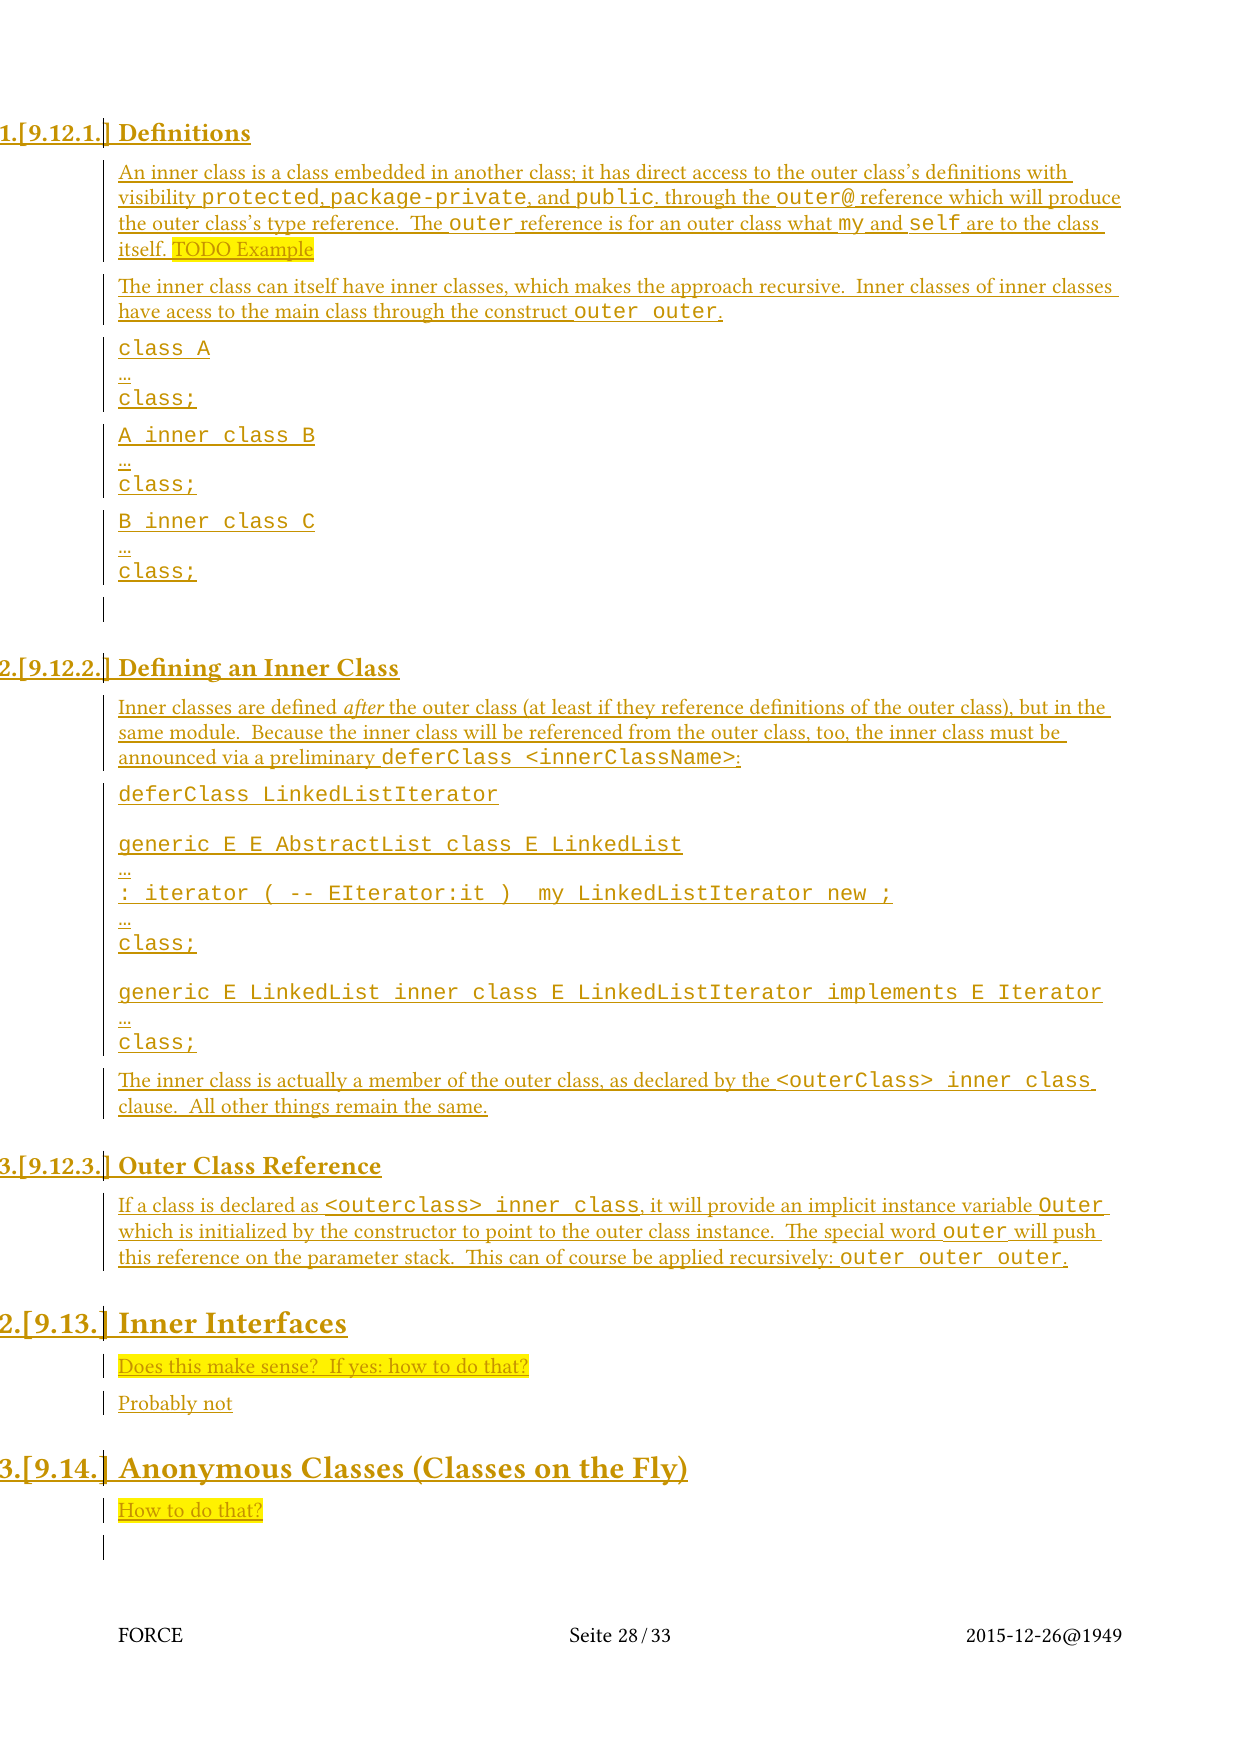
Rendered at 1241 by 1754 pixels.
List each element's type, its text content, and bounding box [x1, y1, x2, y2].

text A inner class B … class; [118, 424, 1122, 498]
subtitle Defining an Inner Class [118, 653, 1122, 683]
text The inner class can itself have inner classes, which makes the approach recursive. Inner classes of inner classes have acess to the main class through the construct outer outer. [118, 274, 1122, 325]
text class A … class; [118, 337, 1122, 412]
text The inner class is actually a member of the outer class, as declared by the <outerClass> inner class clause. All other things remain the same. [118, 1068, 1122, 1119]
text If a class is declared as <outerclass> inner class, it will provide an implicit instance variable Outer which is initialized by the constructor to point to the outer class instance. The special word outer will push this reference on the parameter stack. This can of course be applied recursively: outer outer outer. [118, 1193, 1122, 1271]
subtitle Anonymous Classes (Classes on the Fly) [118, 1450, 1122, 1486]
text An inner class is a class embedded in another class; it has direct access to the outer class’s definitions with visibility protected, package-private, and public. through the outer@ reference which will produce the outer class’s type reference. The outer reference is for an outer class what my and self are to the class itself. TODO Example [118, 160, 1122, 262]
subtitle Outer Class Reference [118, 1151, 1122, 1181]
text How to do that? [118, 1498, 1122, 1523]
subtitle Definitions [118, 118, 1122, 148]
subtitle Inner Interfaces [118, 1306, 1122, 1341]
text B inner class C … class; [118, 510, 1122, 585]
text deferClass LinkedListIterator generic E E AbstractList class E LinkedList … : iterator ( -- EIterator:it ) my LinkedListIterator new ; … class; generic E LinkedList inner class E LinkedListIterator implements E Iterator … class; [118, 783, 1122, 1056]
text Does this make sense? If yes: how to do that? [118, 1353, 1122, 1378]
text Inner classes are defined after the outer class (at least if they reference definitions of the outer class), but in the same module. Because the inner class will be referenced from the outer class, too, the inner class must be announced via a preliminary deferClass <innerClassName>: [118, 695, 1122, 771]
text Probably not [118, 1391, 1122, 1415]
